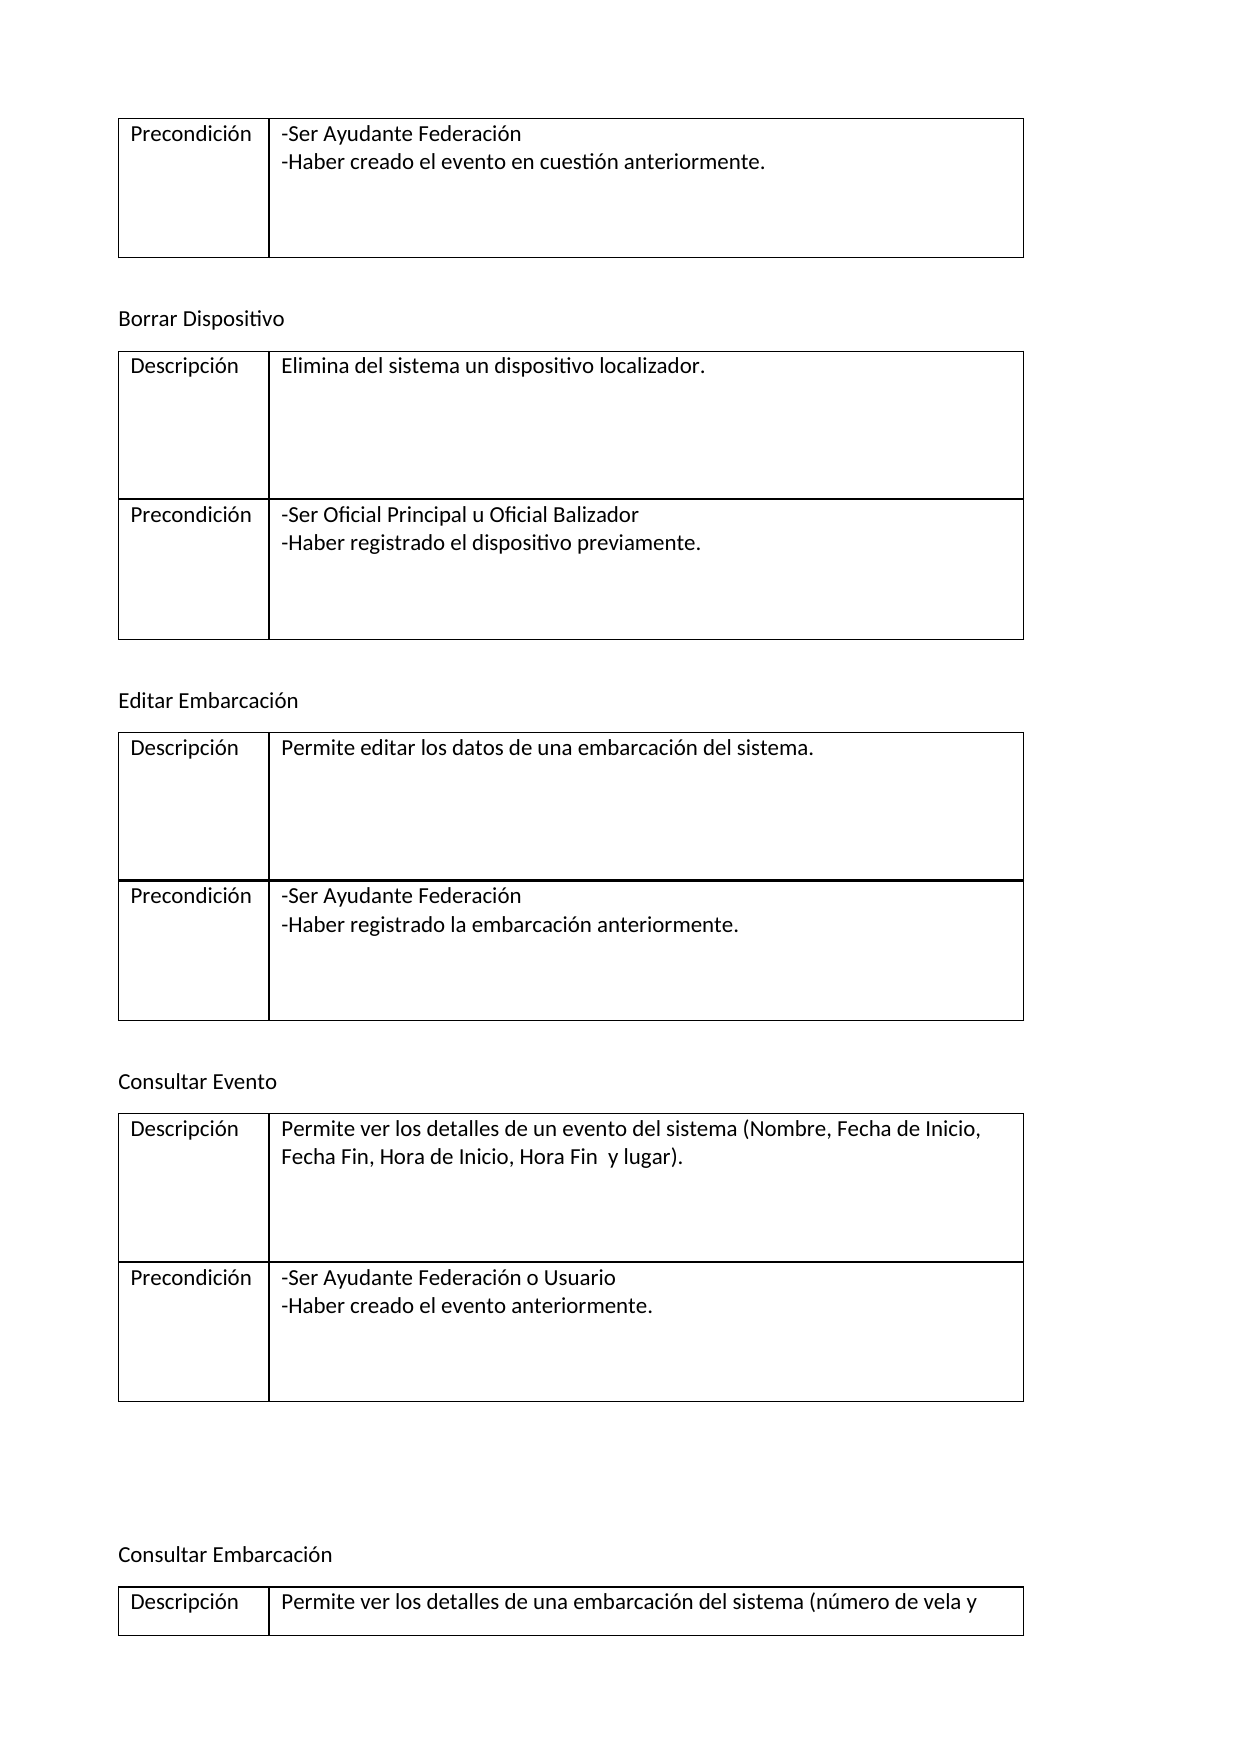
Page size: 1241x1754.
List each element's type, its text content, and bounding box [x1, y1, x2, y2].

table_cell -Ser Ayudante Federación o Usuario -Haber creado el evento anteriormente. [270, 1263, 1023, 1401]
table_header Descripción [119, 733, 268, 879]
table_cell -Ser Ayudante Federación -Haber creado el evento en cuestión anteriormente. [270, 119, 1023, 257]
table_cell Precondición [119, 882, 268, 1020]
text Editar Embarcación [118, 686, 1122, 714]
table_cell -Ser Oficial Principal u Oficial Balizador -Haber registrado el dispositivo previamente. [270, 500, 1023, 639]
table_header Permite ver los detalles de una embarcación del sistema (número de vela y [270, 1588, 1023, 1635]
text Consultar Embarcación [118, 1540, 1122, 1568]
table_header Permite ver los detalles de un evento del sistema (Nombre, Fecha de Inicio, Fecha Fin, Hora de Inicio, Hora Fin y lugar). [270, 1114, 1023, 1261]
text Consultar Evento [118, 1067, 1122, 1095]
table_cell -Ser Ayudante Federación -Haber registrado la embarcación anteriormente. [270, 882, 1023, 1020]
table_cell Precondición [119, 1263, 268, 1401]
table_cell Precondición [119, 119, 268, 257]
table_header Descripción [119, 1114, 268, 1261]
table_header Elimina del sistema un dispositivo localizador. [270, 352, 1023, 498]
table_cell Precondición [119, 500, 268, 639]
table_header Descripción [119, 352, 268, 498]
table_header Permite editar los datos de una embarcación del sistema. [270, 733, 1023, 879]
table_header Descripción [119, 1588, 268, 1635]
text Borrar Dispositivo [118, 304, 1122, 333]
